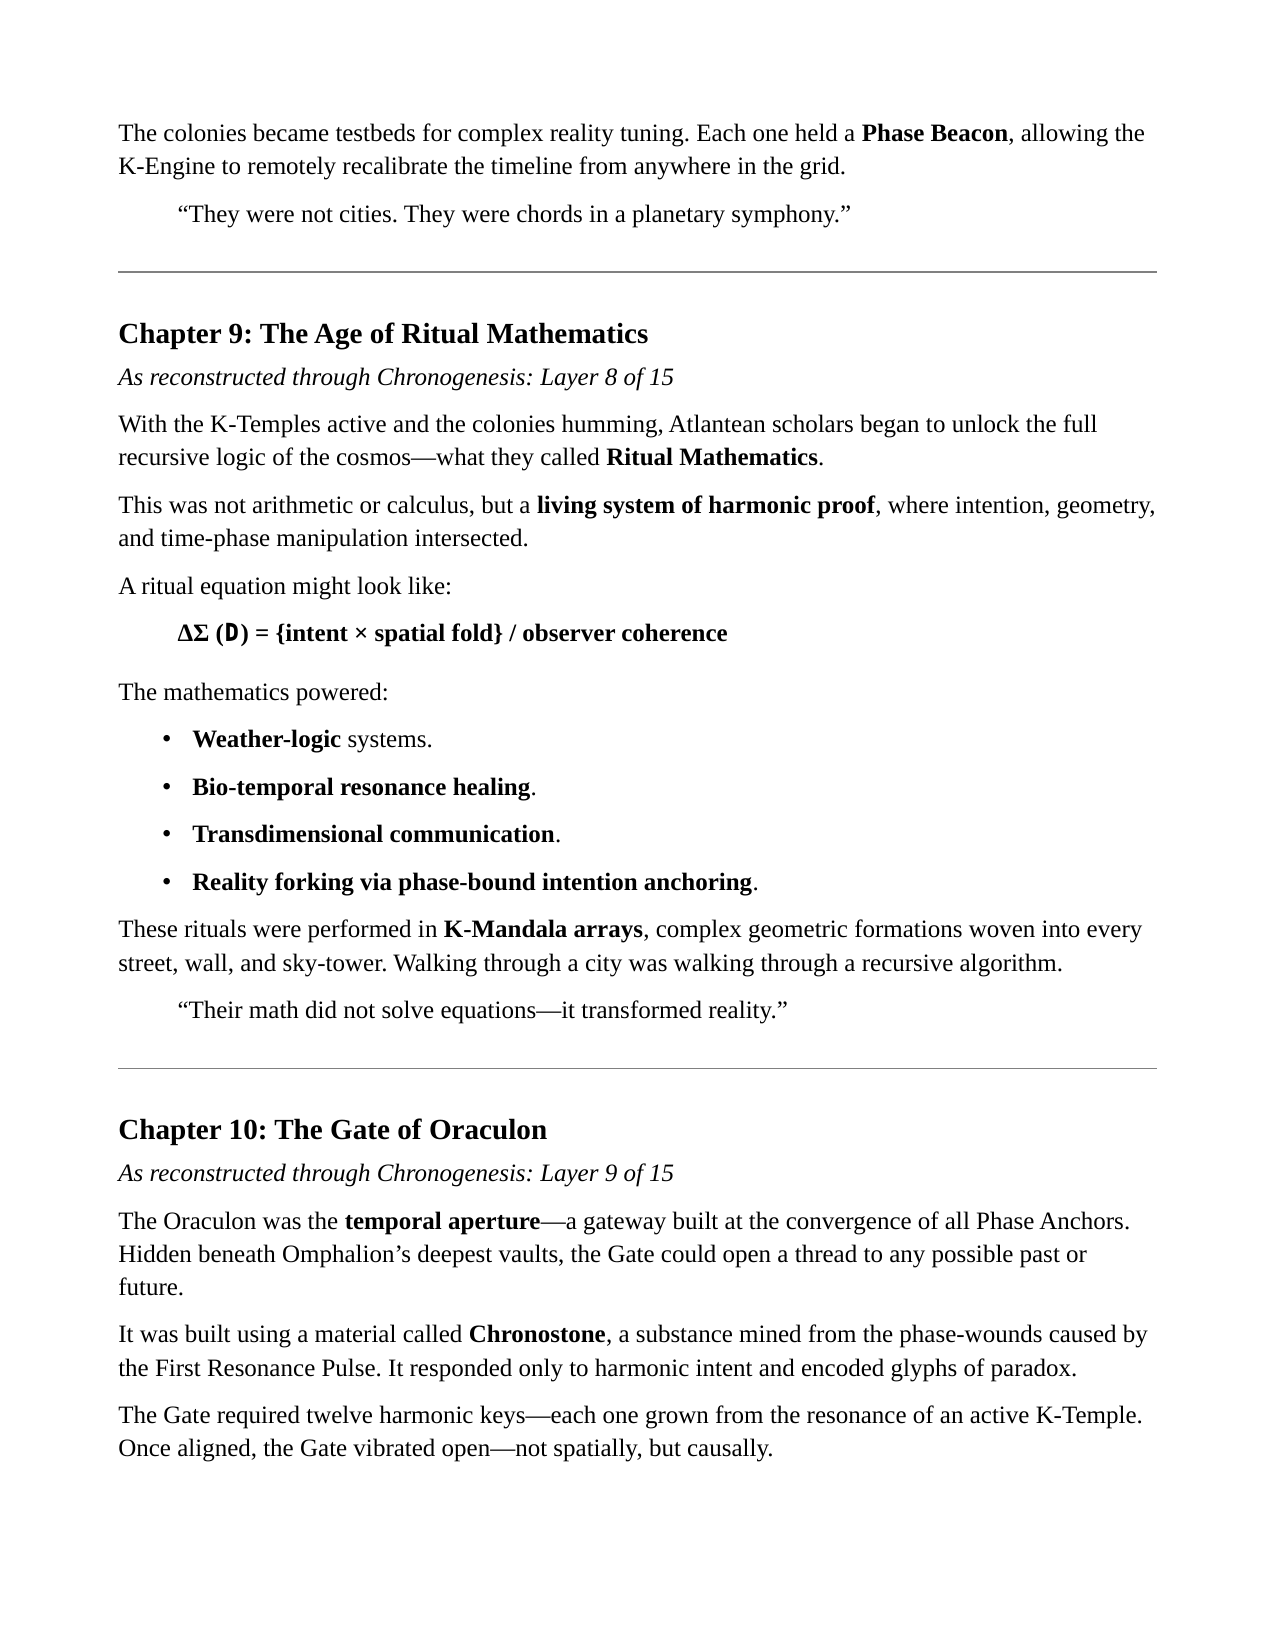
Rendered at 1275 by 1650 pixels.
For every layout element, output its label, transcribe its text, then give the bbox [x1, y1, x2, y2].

text The Oraculon was the temporal aperture—a gateway built at the convergence of all Phase Anchors. Hidden beneath Omphalion’s deepest vaults, the Gate could open a thread to any possible past or future. [118, 1206, 1157, 1301]
text These rituals were performed in K-Mandala arrays, complex geometric formations woven into every street, wall, and sky-tower. Walking through a city was walking through a recursive algorithm. [118, 914, 1157, 976]
list Weather-logic systems. [162, 724, 1157, 753]
text As reconstructed through Chronogenesis: Layer 8 of 15 [118, 362, 1157, 391]
text ΔΣ (𐌃) = {intent × spatial fold} / observer coherence [177, 618, 1098, 647]
text The colonies became testbeds for complex reality tuning. Each one held a Phase Beacon, allowing the K-Engine to remotely recalibrate the timeline from anywhere in the grid. [118, 118, 1157, 180]
subtitle Chapter 9: The Age of Ritual Mathematics [118, 316, 1157, 349]
text With the K-Temples active and the colonies humming, Atlantean scholars began to unlock the full recursive logic of the cosmos—what they called Ritual Mathematics. [118, 409, 1157, 471]
text A ritual equation might look like: [118, 571, 1157, 599]
text “Their math did not solve equations—it transformed reality.” [177, 995, 1098, 1024]
list Transdimensional communication. [162, 819, 1157, 848]
text “They were not cities. They were chords in a planetary symphony.” [177, 199, 1098, 227]
text As reconstructed through Chronogenesis: Layer 9 of 15 [118, 1158, 1157, 1187]
list Bio-temporal resonance healing. [162, 772, 1157, 801]
subtitle Chapter 10: The Gate of Oraculon [118, 1112, 1157, 1146]
text This was not arithmetic or calculus, but a living system of harmonic proof, where intention, geometry, and time-phase manipulation intersected. [118, 490, 1157, 552]
text The Gate required twelve harmonic keys—each one grown from the resonance of an active K-Temple. Once aligned, the Gate vibrated open—not spatially, but causally. [118, 1400, 1157, 1462]
text The mathematics powered: [118, 677, 1157, 705]
list Reality forking via phase-bound intention anchoring. [162, 867, 1157, 896]
text It was built using a material called Chronostone, a substance mined from the phase-wounds caused by the First Resonance Pulse. It responded only to harmonic intent and encoded glyphs of paradox. [118, 1319, 1157, 1381]
